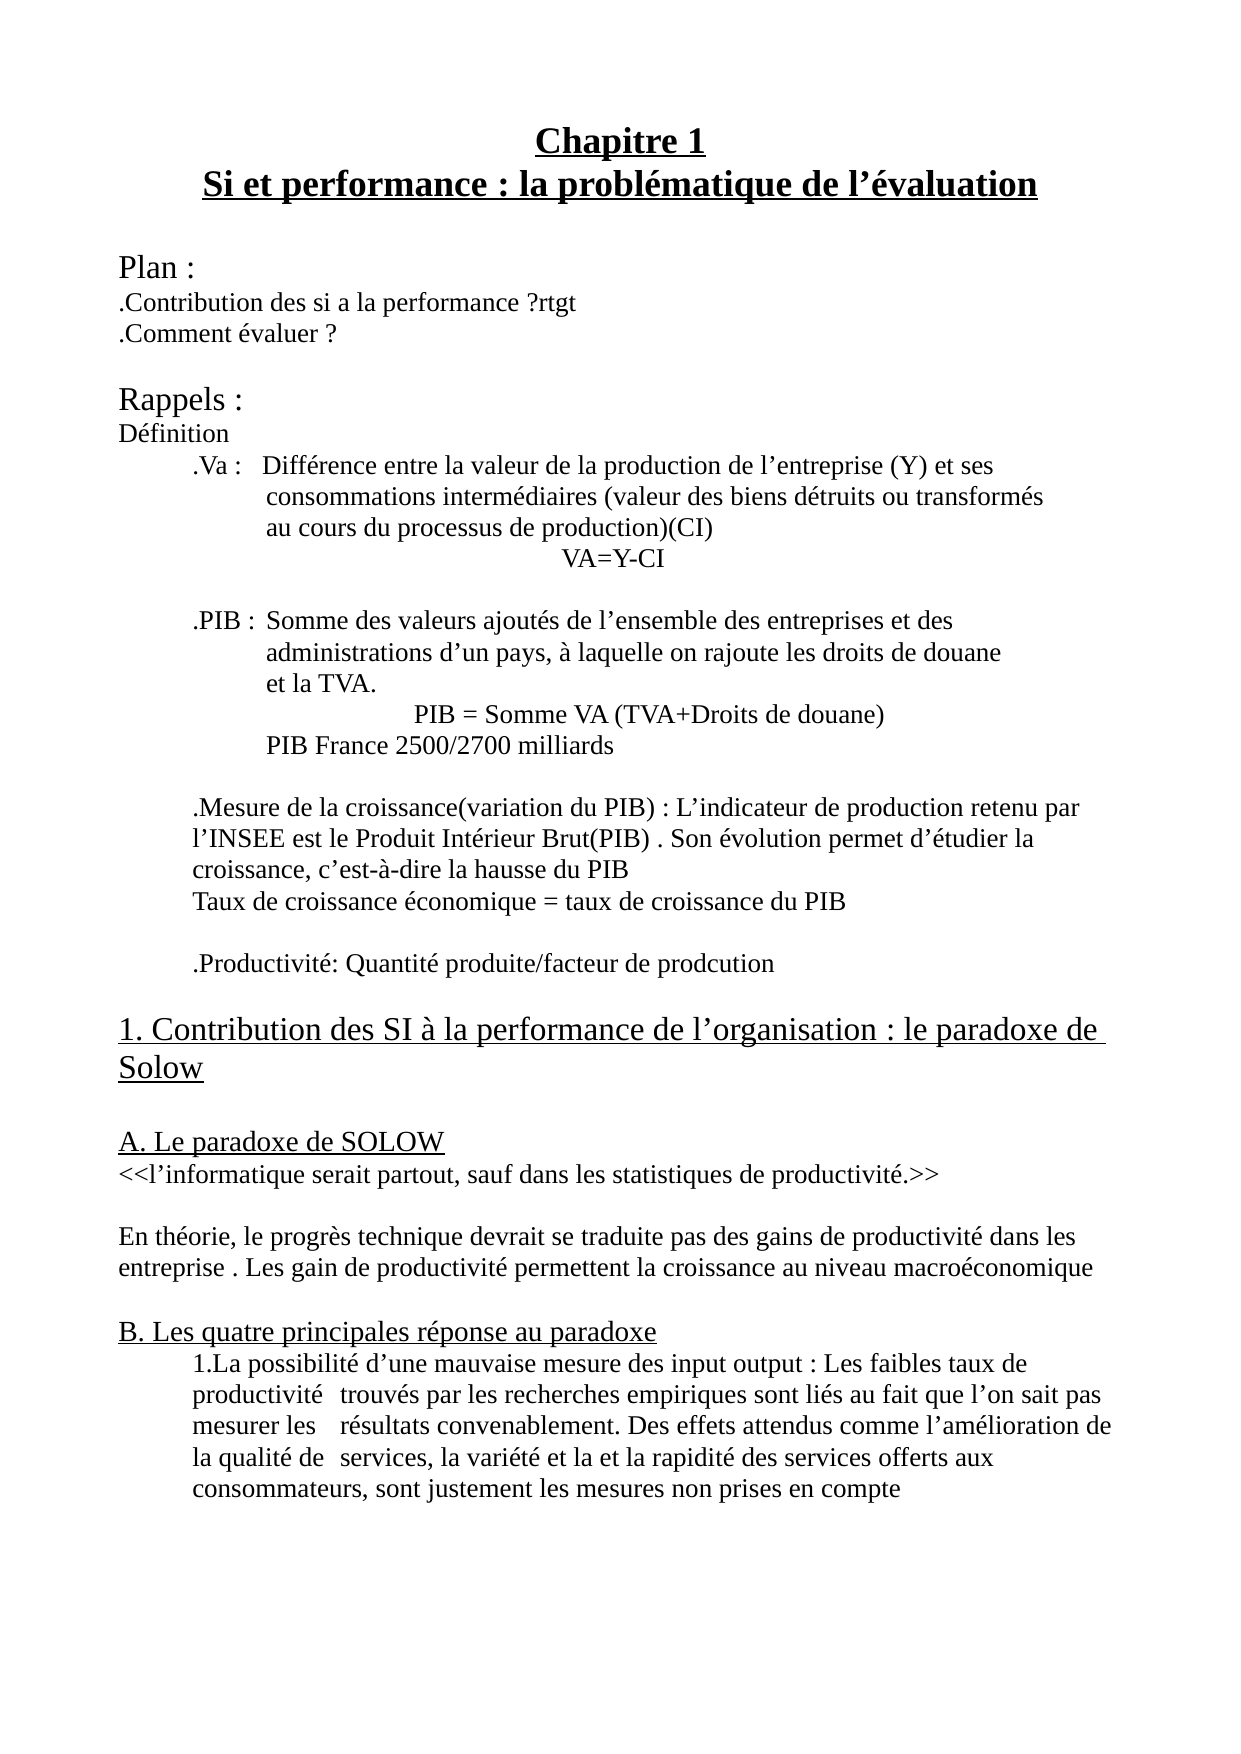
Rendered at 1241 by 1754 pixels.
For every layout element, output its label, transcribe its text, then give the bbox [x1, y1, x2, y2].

text PIB = Somme VA (TVA+Droits de douane) [118, 698, 1122, 729]
text .PIB : Somme des valeurs ajoutés de l’ensemble des entreprises et des administrations d’un pays, à laquelle on rajoute les droits de douane [118, 604, 1122, 667]
text En théorie, le progrès technique devrait se traduite pas des gains de productivité dans les entreprise . Les gain de productivité permettent la croissance au niveau macroéconomique [118, 1220, 1122, 1282]
text Rappels : [118, 379, 1122, 418]
text A. Le paradoxe de SOLOW [118, 1124, 1122, 1158]
text Si et performance : la problématique de l’évaluation [118, 161, 1122, 204]
text .Va : Différence entre la valeur de la production de l’entreprise (Y) et ses consommations intermédiaires (valeur des biens détruits ou transformés [118, 449, 1122, 511]
text 1.La possibilité d’une mauvaise mesure des input output : Les faibles taux de productivité trouvés par les recherches empiriques sont liés au fait que l’on sait pas mesurer les résultats convenablement. Des effets attendus comme l’amélioration de la qualité de services, la variété et la et la rapidité des services offerts aux consommateurs, sont justement les mesures non prises en compte [118, 1347, 1122, 1503]
text .Comment évaluer ? [118, 317, 1122, 348]
text Plan : [118, 247, 1122, 286]
text .Mesure de la croissance(variation du PIB) : L’indicateur de production retenu par l’INSEE est le Produit Intérieur Brut(PIB) . Son évolution permet d’étudier la croissance, c’est-à-dire la hausse du PIB [118, 791, 1122, 885]
text Chapitre 1 [118, 118, 1122, 161]
text B. Les quatre principales réponse au paradoxe [118, 1314, 1122, 1347]
text PIB France 2500/2700 milliards [118, 729, 1122, 760]
text <<l’informatique serait partout, sauf dans les statistiques de productivité.>> [118, 1158, 1122, 1189]
text au cours du processus de production)(CI) [118, 511, 1122, 542]
text et la TVA. [118, 667, 1122, 698]
text .Productivité: Quantité produite/facteur de prodcution [118, 947, 1122, 978]
text 1. Contribution des SI à la performance de l’organisation : le paradoxe de Solow [118, 1009, 1122, 1086]
text Taux de croissance économique = taux de croissance du PIB [118, 885, 1122, 916]
text Définition [118, 418, 1122, 449]
text VA=Y-CI [118, 542, 1122, 573]
text .Contribution des si a la performance ?rtgt [118, 286, 1122, 317]
